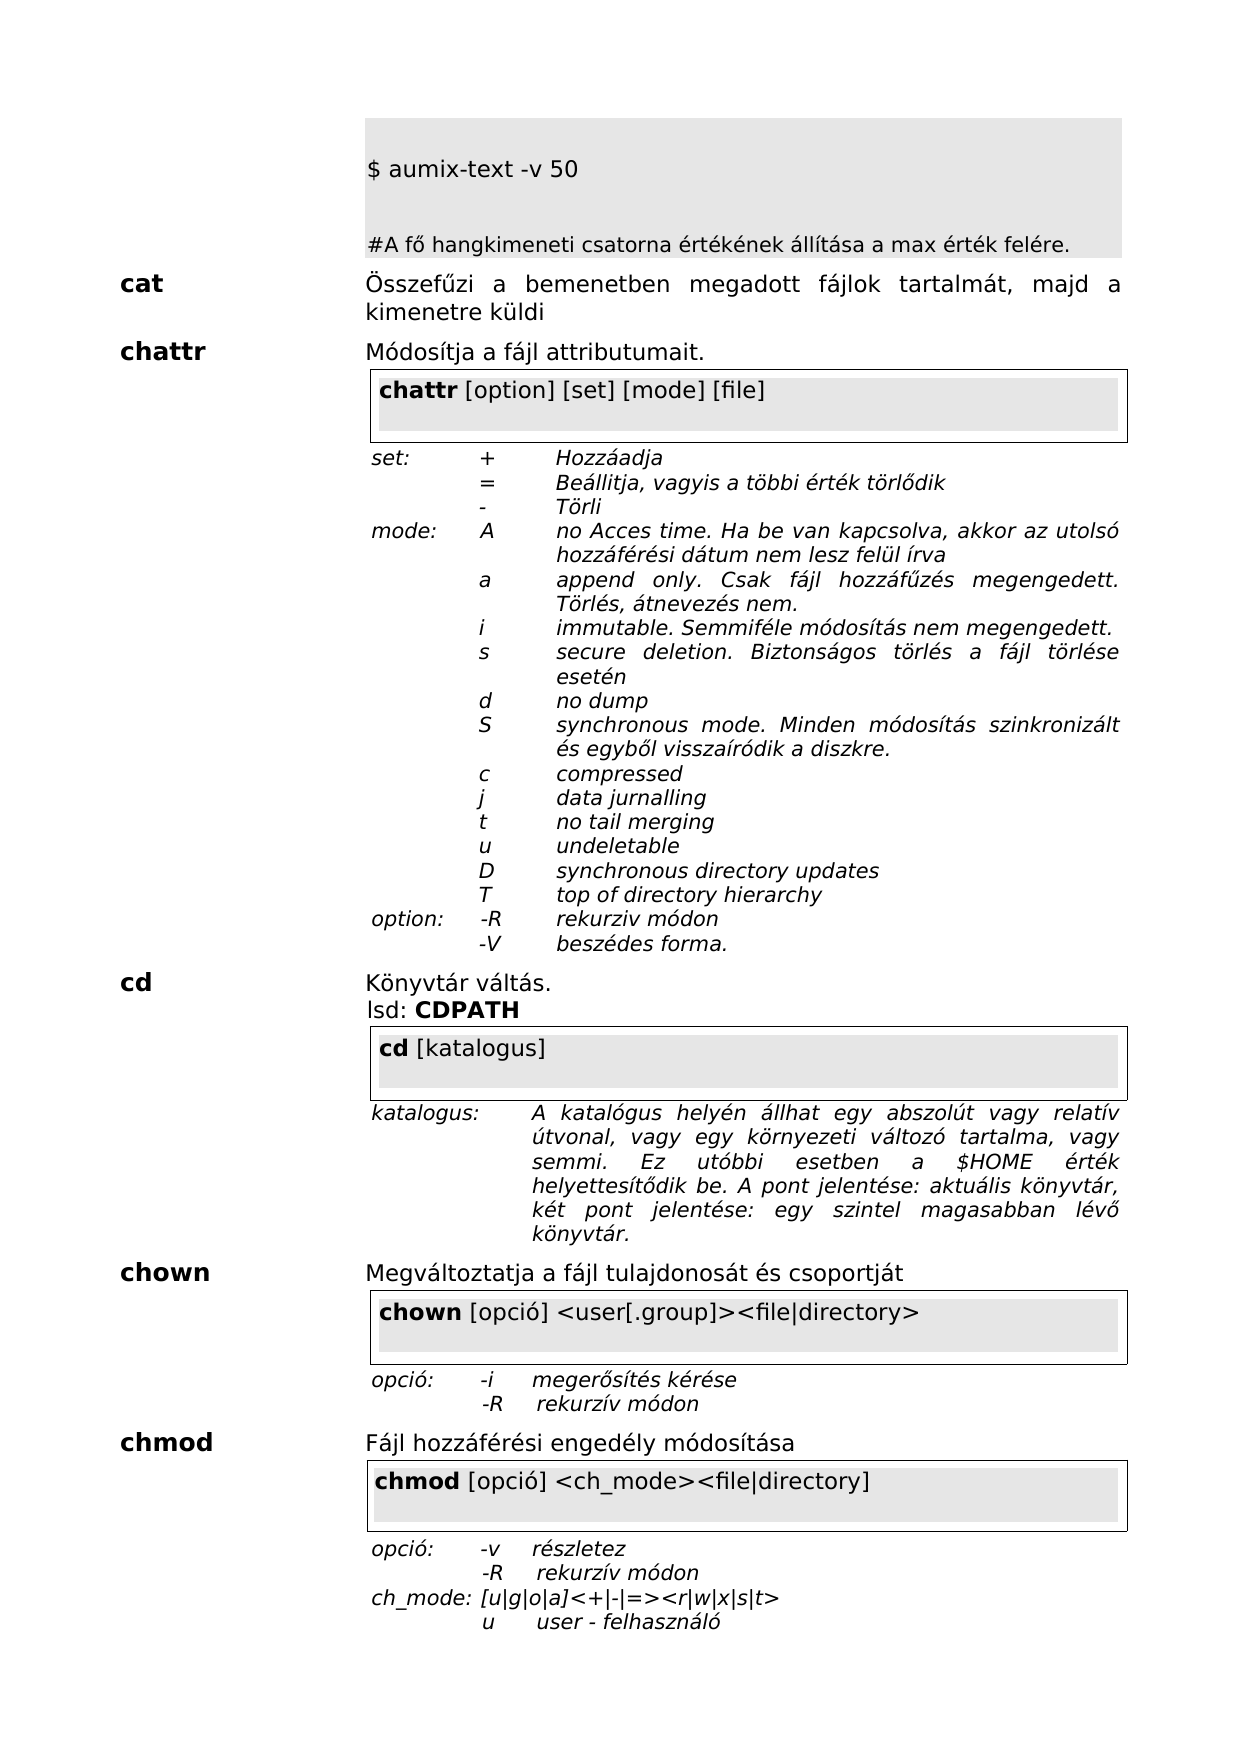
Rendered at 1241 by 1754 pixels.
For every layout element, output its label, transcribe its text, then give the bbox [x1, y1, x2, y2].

text T top of directory hierarchy [479, 883, 1122, 907]
text chattr [option] [set] [mode] [file] [379, 378, 1118, 404]
text chown [opció] <user[.group]><file|directory> [379, 1299, 1118, 1326]
text ch_mode: [u|g|o|a]<+|-|=><r|w|x|s|t> [371, 1586, 1122, 1610]
text u undeletable [479, 834, 1122, 859]
text option: -R rekurziv módon [371, 907, 1122, 932]
text chattr Módosítja a fájl attributumait. [120, 337, 1122, 366]
text c compressed [479, 762, 1122, 786]
text chmod Fájl hozzáférési engedély módosítása [120, 1428, 1122, 1457]
text -V beszédes forma. [479, 932, 1122, 956]
text - Törli [479, 495, 1122, 519]
text cd [katalogus] [379, 1035, 1118, 1062]
text mode: A no Acces time. Ha be van kapcsolva, akkor az utolsó hozzáférési dátum nem lesz felül írva [371, 519, 1122, 568]
text cd Könyvtár váltás. [120, 968, 1122, 997]
text chown Megváltoztatja a fájl tulajdonosát és csoportját [120, 1258, 1122, 1288]
text D synchronous directory updates [479, 859, 1122, 883]
text = Beállitja, vagyis a többi érték törlődik [479, 471, 1122, 495]
text $ aumix-text -v 50 [365, 157, 1122, 183]
text opció: -i megerősítés kérése [371, 1368, 1122, 1392]
text katalogus: A katalógus helyén állhat egy abszolút vagy relatív útvonal, vagy egy környezeti változó tartalma, vagy semmi. Ez utóbbi esetben a $HOME érték helyettesítődik be. A pont jelentése: aktuális könyvtár, két pont jelentése: egy szintel magasabban lévő könyvtár. [371, 1101, 1122, 1247]
text i immutable. Semmiféle módosítás nem megengedett. [479, 616, 1122, 640]
text cat Összefűzi a bemenetben megadott fájlok tartalmát, majd a kimenetre küldi [120, 269, 1122, 325]
text a append only. Csak fájl hozzáfűzés megengedett. Törlés, átnevezés nem. [479, 568, 1122, 616]
text opció: -v részletez [371, 1537, 1122, 1561]
text set: + Hozzáadja [371, 446, 1122, 471]
text t no tail merging [479, 810, 1122, 834]
text -R rekurzív módon [482, 1561, 1122, 1586]
text j data jurnalling [479, 786, 1122, 810]
text -R rekurzív módon [482, 1392, 1122, 1416]
text s secure deletion. Biztonságos törlés a fájl törlése esetén [479, 640, 1122, 689]
text u user - felhasználó [482, 1610, 1122, 1634]
text #A fő hangkimeneti csatorna értékének állítása a max érték felére. [365, 233, 1122, 258]
text chmod [opció] <ch_mode><file|directory] [374, 1468, 1118, 1495]
text lsd: CDPATH [365, 997, 1122, 1023]
text d no dump [479, 689, 1122, 713]
text S synchronous mode. Minden módosítás szinkronizált és egyből visszaíródik a diszkre. [479, 713, 1122, 762]
